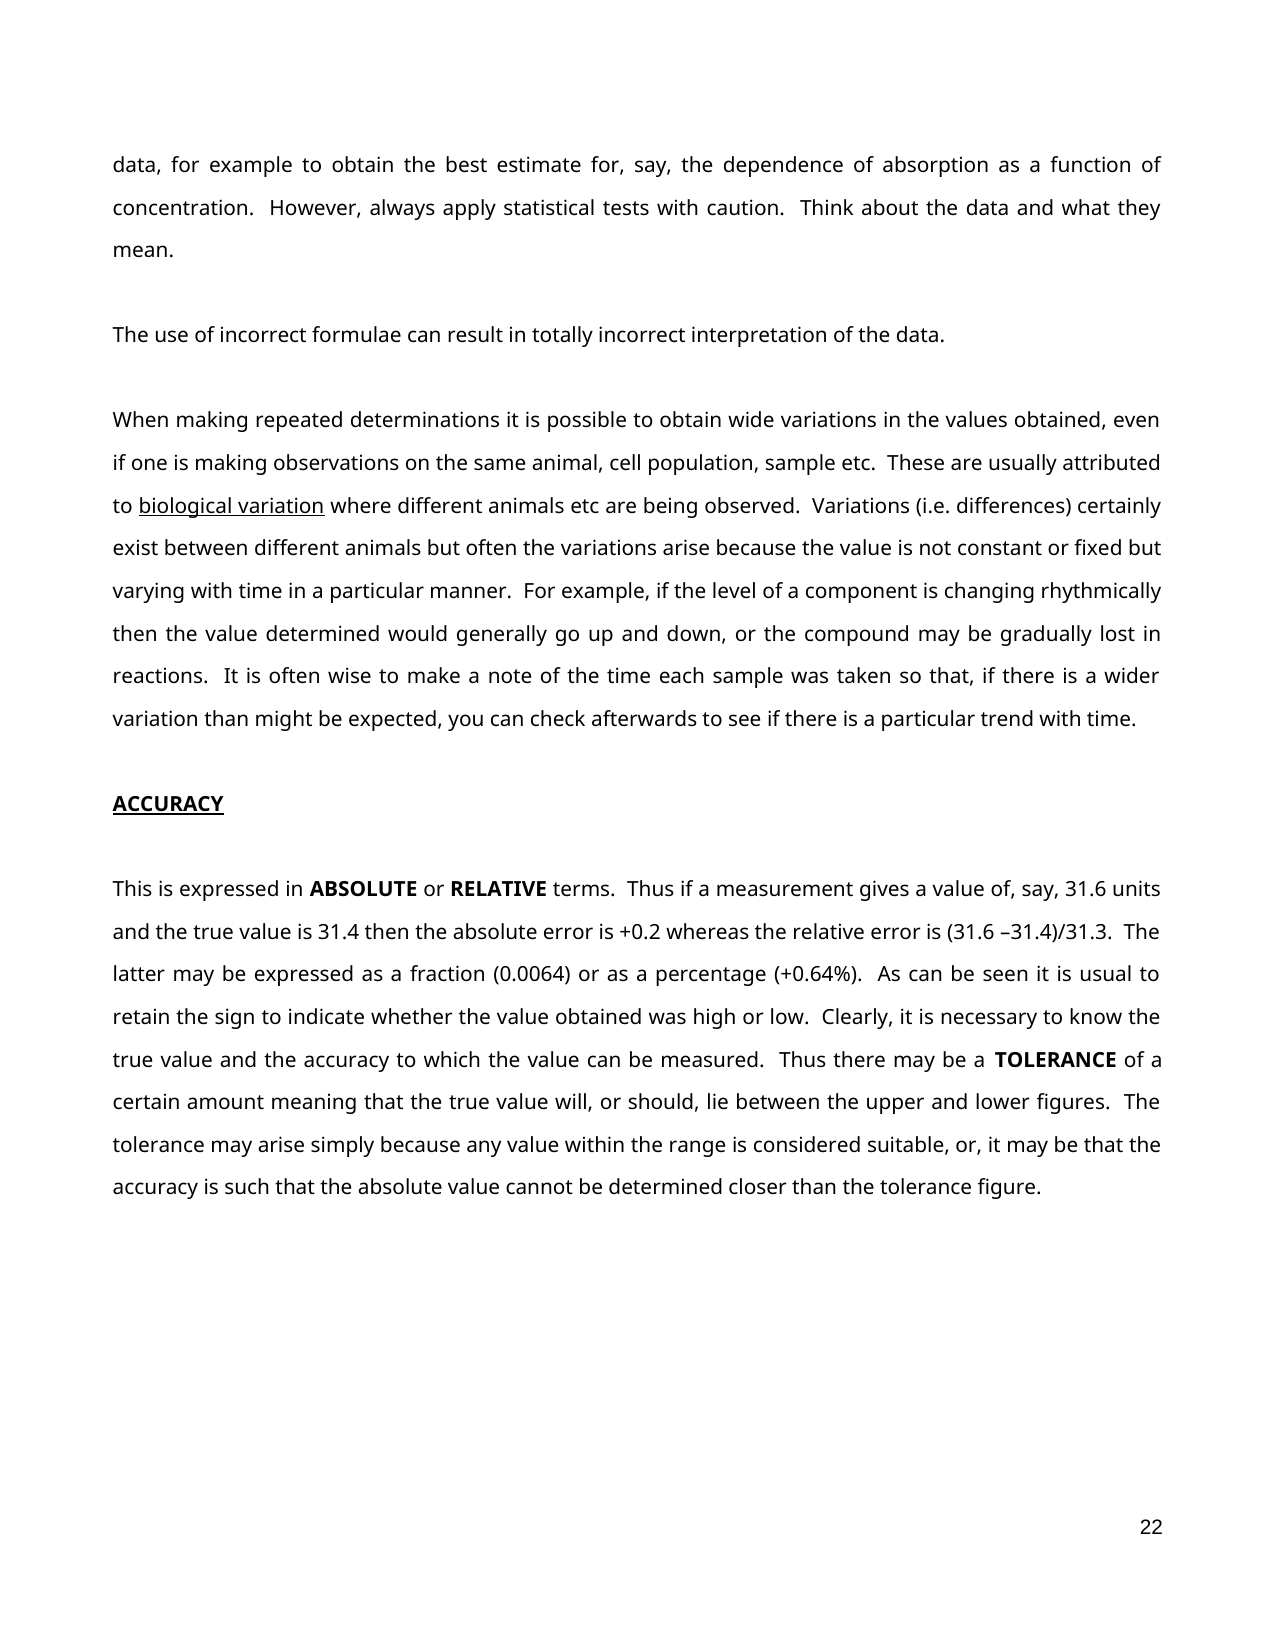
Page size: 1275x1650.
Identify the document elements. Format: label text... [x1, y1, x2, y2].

text This is expressed in ABSOLUTE or RELATIVE terms. Thus if a measurement gives a value of, say, 31.6 units and the true value is 31.4 then the absolute error is +0.2 whereas the relative error is (31.6 –31.4)/31.3. The latter may be expressed as a fraction (0.0064) or as a percentage (+0.64%). As can be seen it is usual to retain the sign to indicate whether the value obtained was high or low. Clearly, it is necessary to know the true value and the accuracy to which the value can be measured. Thus there may be a TOLERANCE of a certain amount meaning that the true value will, or should, lie between the upper and lower figures. The tolerance may arise simply because any value within the range is considered suitable, or, it may be that the accuracy is such that the absolute value cannot be determined closer than the tolerance figure. [112, 874, 1162, 1201]
text ACCURACY [112, 789, 1162, 817]
text data, for example to obtain the best estimate for, say, the dependence of absorption as a function of concentration. However, always apply statistical tests with caution. Think about the data and what they mean. [112, 150, 1162, 264]
text When making repeated determinations it is possible to obtain wide variations in the values obtained, even if one is making observations on the same animal, cell population, sample etc. These are usually attributed to biological variation where different animals etc are being observed. Variations (i.e. differences) certainly exist between different animals but often the variations arise because the value is not constant or fixed but varying with time in a particular manner. For example, if the level of a component is changing rhythmically then the value determined would generally go up and down, or the compound may be gradually lost in reactions. It is often wise to make a note of the time each sample was taken so that, if there is a wider variation than might be expected, you can check afterwards to see if there is a particular trend with time. [112, 406, 1162, 732]
text The use of incorrect formulae can result in totally incorrect interpretation of the data. [112, 320, 1162, 349]
